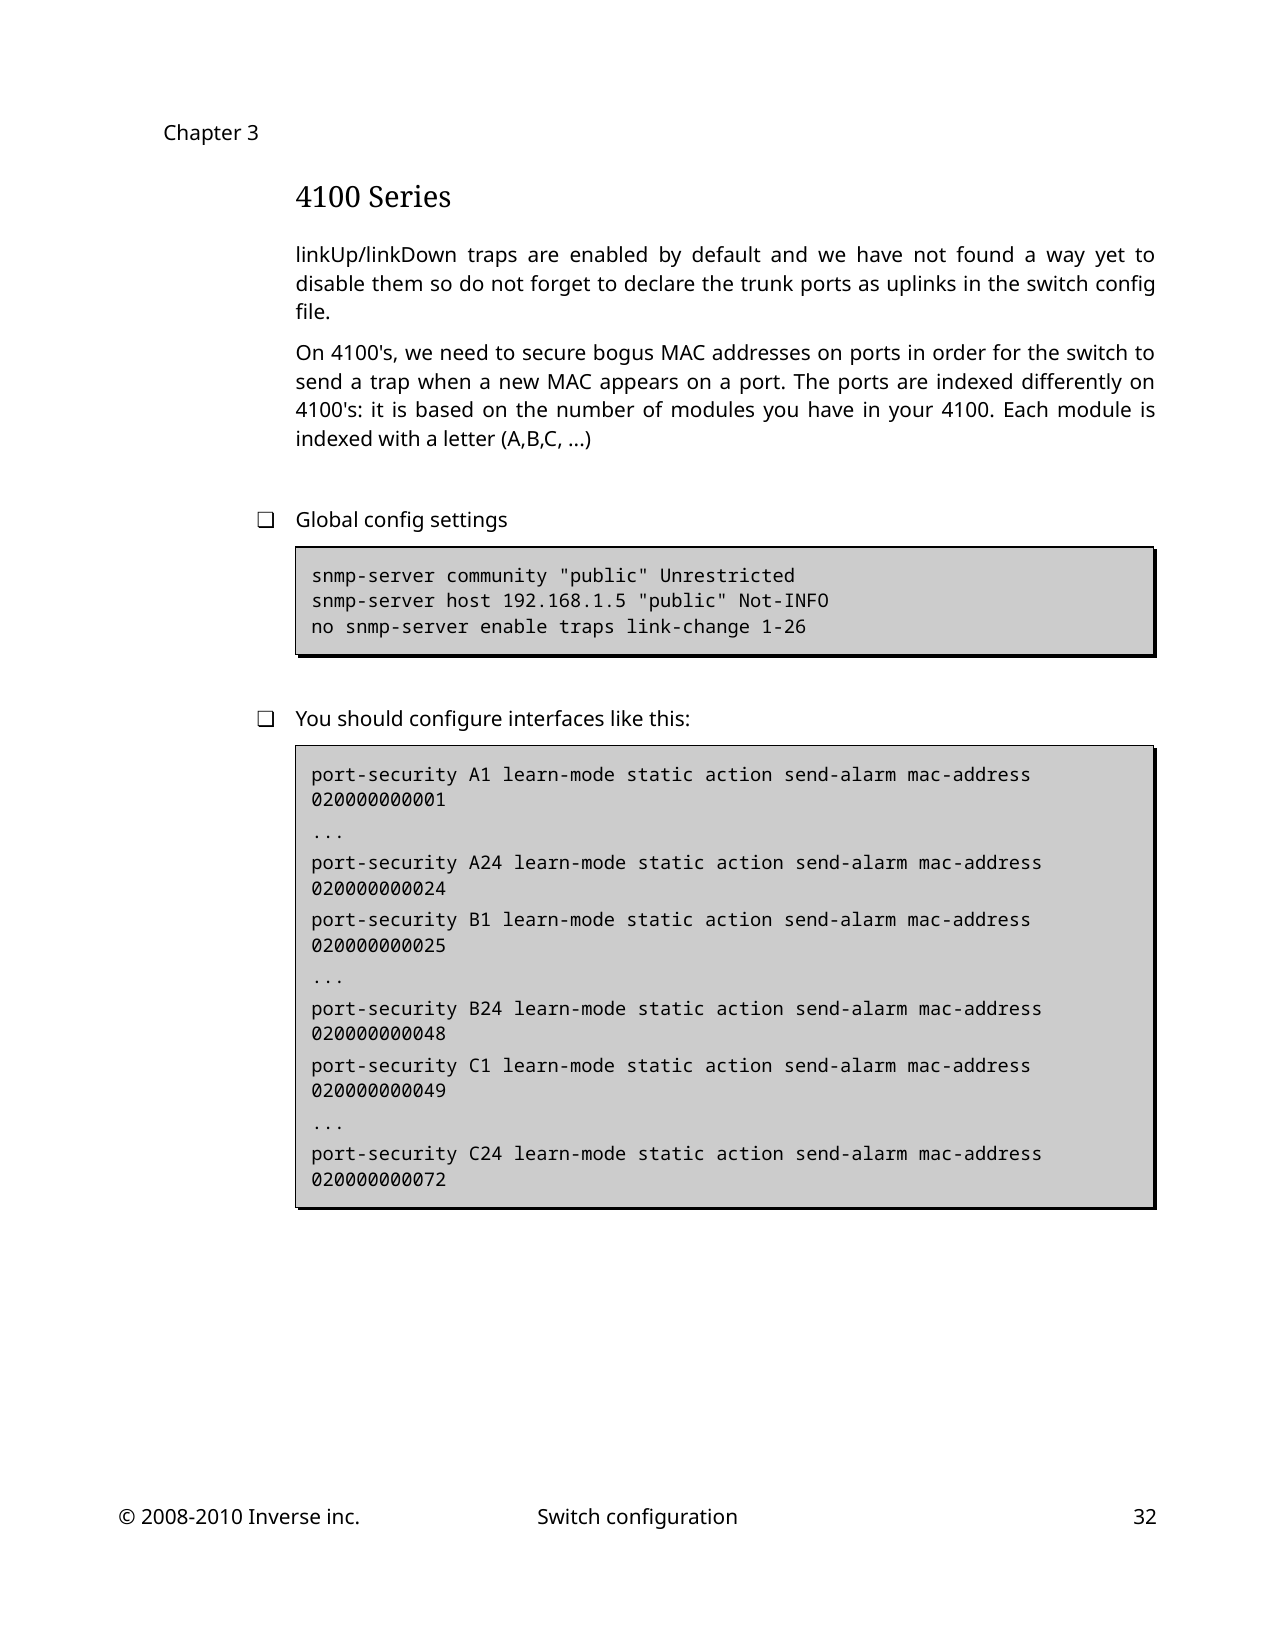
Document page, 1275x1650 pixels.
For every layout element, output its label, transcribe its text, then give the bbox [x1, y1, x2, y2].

text snmp-server community "public" Unrestricted snmp-server host 192.168.1.5 "public" Not-INFO no snmp-server enable traps link-change 1-26 [296, 548, 1153, 654]
text ... [296, 1093, 1153, 1125]
text port-security C1 learn-mode static action send-alarm mac-address 020000000049 [296, 1036, 1153, 1093]
list ❏ You should configure interfaces like this: [256, 704, 1157, 733]
list ❏ Global config settings [256, 506, 1157, 534]
text port-security B24 learn-mode static action send-alarm mac-address 020000000048 [296, 979, 1153, 1036]
text ... [296, 948, 1153, 979]
subtitle 4100 Series [295, 176, 1157, 216]
text ... [296, 802, 1153, 834]
text port-security C24 learn-mode static action send-alarm mac-address 020000000072 [296, 1125, 1153, 1207]
text port-security A1 learn-mode static action send-alarm mac-address 020000000001 [296, 746, 1153, 802]
text On 4100's, we need to secure bogus MAC addresses on ports in order for the switch to send a trap when a new MAC appears on a port. The ports are indexed differently on 4100's: it is based on the number of modules you have in your 4100. Each module is indexed with a letter (A,B,C, ...) [295, 338, 1157, 452]
text linkUp/linkDown traps are enabled by default and we have not found a way yet to disable them so do not forget to declare the trunk ports as uplinks in the switch config file. [295, 241, 1157, 326]
text port-security B1 learn-mode static action send-alarm mac-address 020000000025 [296, 891, 1153, 948]
text port-security A24 learn-mode static action send-alarm mac-address 020000000024 [296, 834, 1153, 891]
